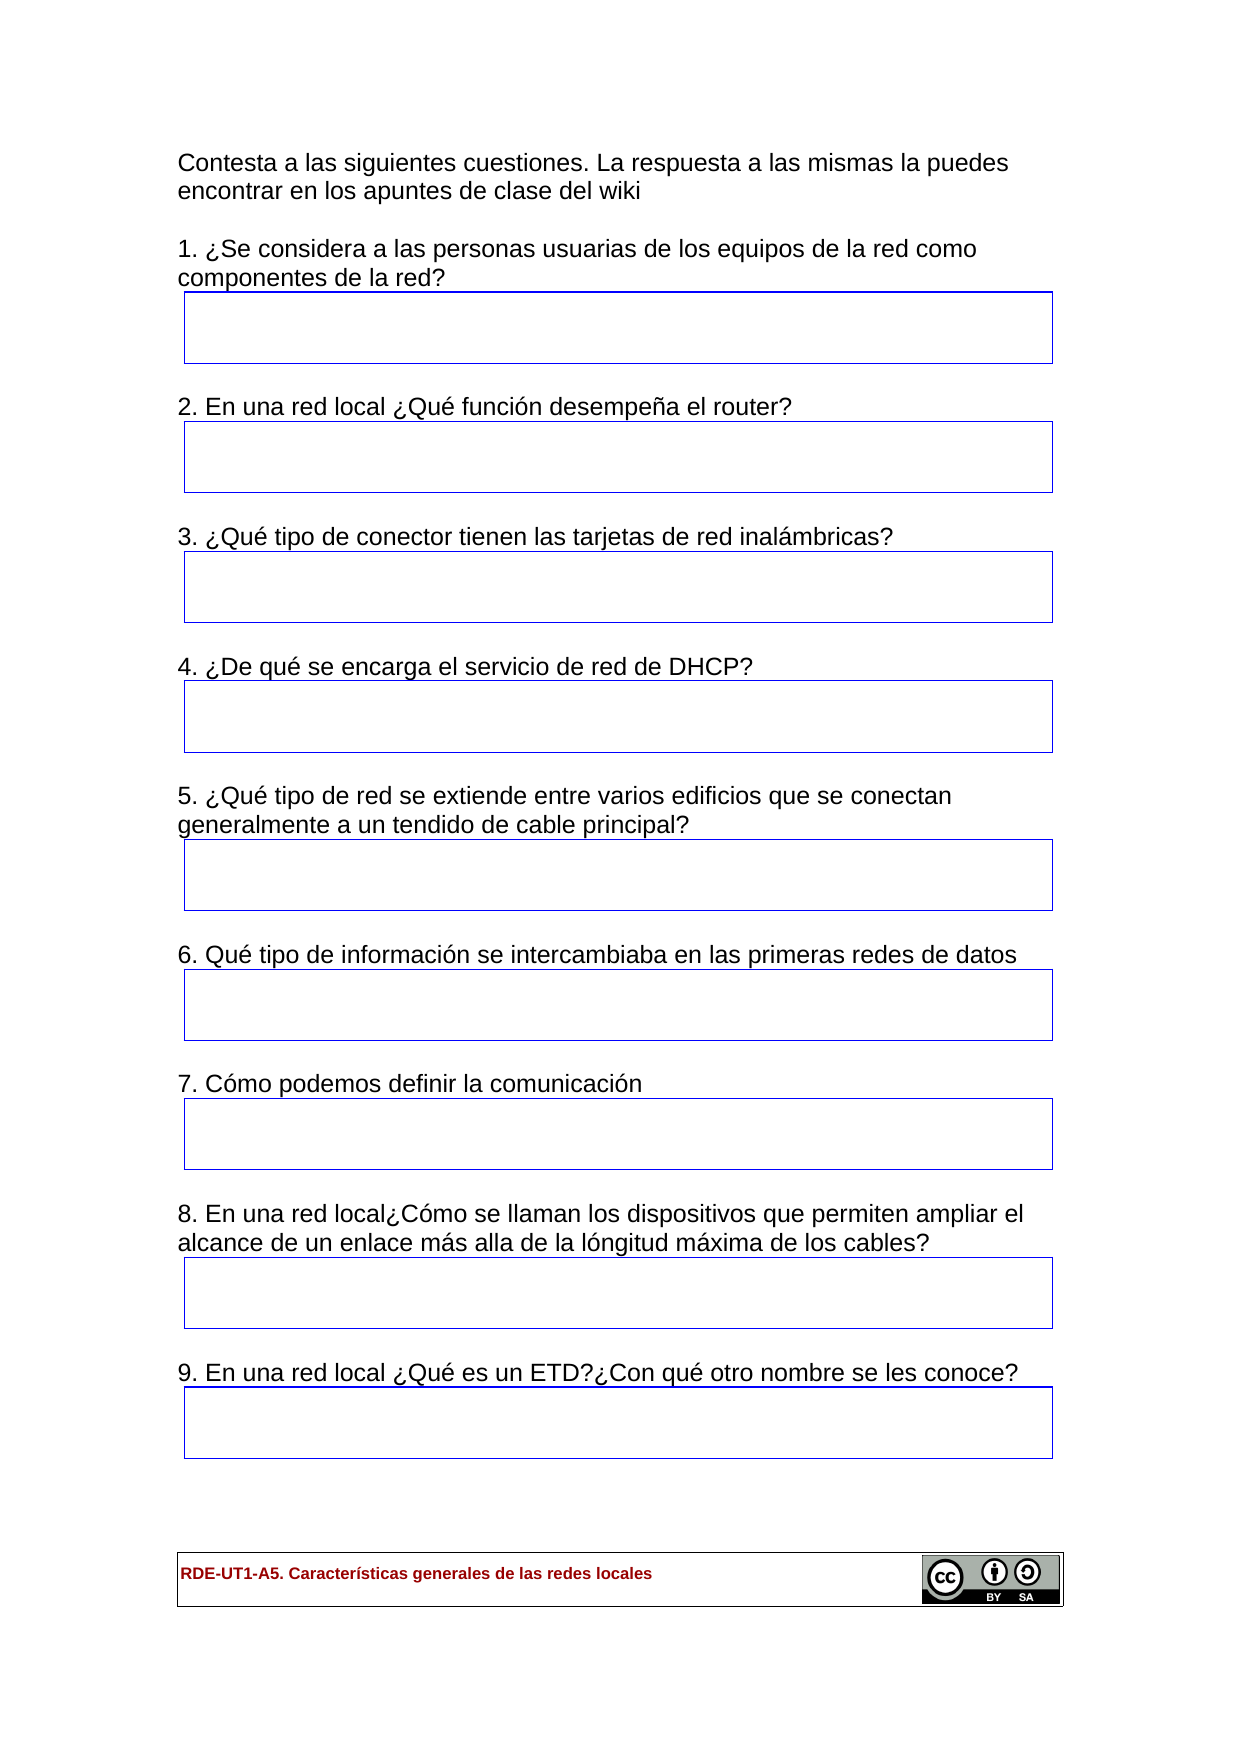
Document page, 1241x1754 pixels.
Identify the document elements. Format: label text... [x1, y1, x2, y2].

table_header [185, 970, 1052, 1040]
table_header [185, 681, 1052, 752]
table_header [185, 1099, 1052, 1169]
text 5. ¿Qué tipo de red se extiende entre varios edificios que se conectan generalmente a un tendido de cable principal? [177, 781, 1063, 839]
text 6. Qué tipo de información se intercambiaba en las primeras redes de datos [177, 940, 1063, 968]
table_header [185, 293, 1052, 362]
text 4. ¿De qué se encarga el servicio de red de DHCP? [177, 652, 1063, 680]
table_header [185, 1388, 1052, 1457]
table_header [185, 1258, 1052, 1328]
text Contesta a las siguientes cuestiones. La respuesta a las mismas la puedes encontrar en los apuntes de clase del wiki [177, 148, 1063, 205]
text 3. ¿Qué tipo de conector tienen las tarjetas de red inalámbricas? [177, 522, 1063, 551]
table_header [185, 552, 1052, 622]
picture [922, 1555, 1060, 1604]
text 7. Cómo podemos definir la comunicación [177, 1069, 1063, 1098]
text 8. En una red local¿Cómo se llaman los dispositivos que permiten ampliar el alcance de un enlace más alla de la lóngitud máxima de los cables? [177, 1199, 1063, 1257]
table_header [185, 422, 1052, 492]
text 9. En una red local ¿Qué es un ETD?¿Con qué otro nombre se les conoce? [177, 1358, 1063, 1386]
text 2. En una red local ¿Qué función desempeña el router? [177, 392, 1063, 421]
table_header [185, 840, 1052, 910]
text 1. ¿Se considera a las personas usuarias de los equipos de la red como componentes de la red? [177, 234, 1063, 291]
